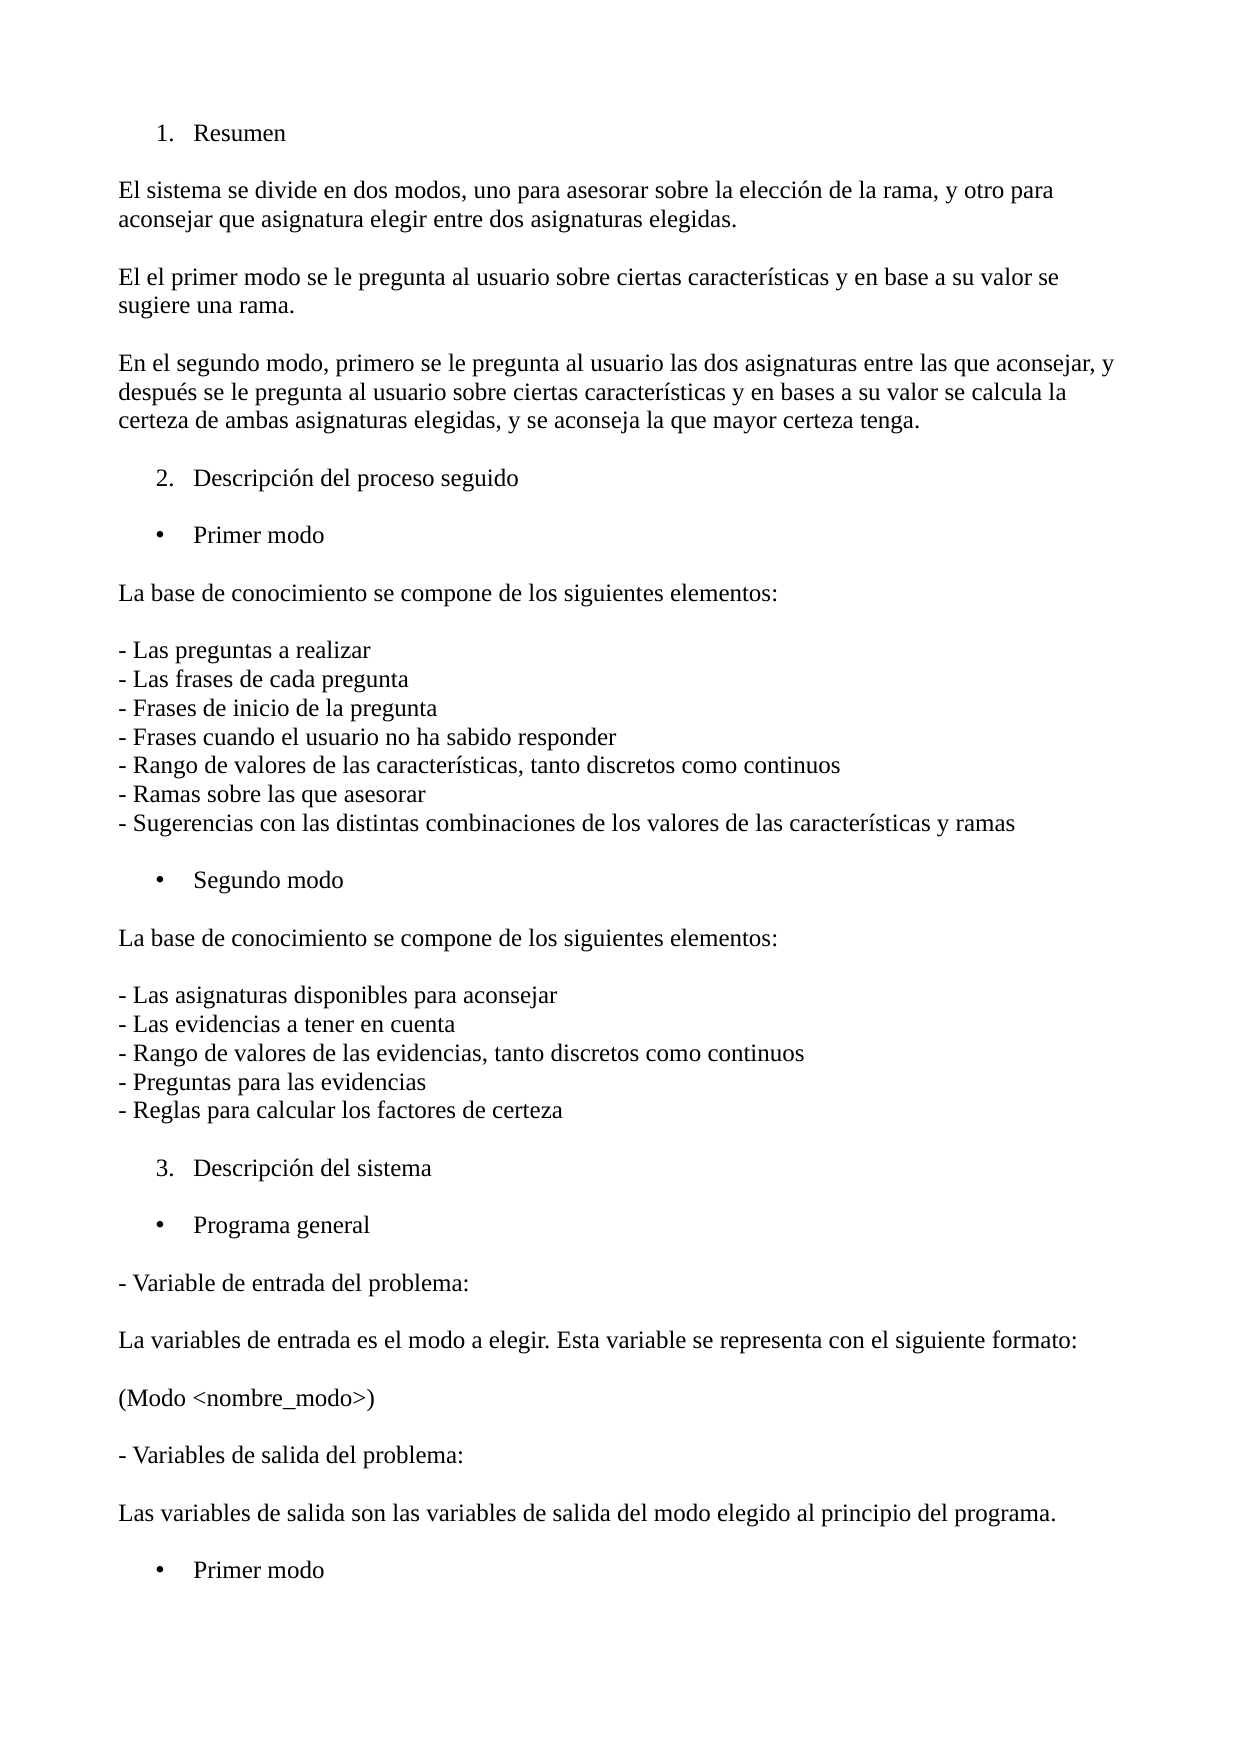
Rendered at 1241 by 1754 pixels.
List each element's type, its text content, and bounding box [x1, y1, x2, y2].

list Primer modo [156, 1556, 1122, 1584]
list Programa general [156, 1211, 1122, 1239]
text Las variables de salida son las variables de salida del modo elegido al principio del programa. [118, 1498, 1122, 1527]
text - Las frases de cada pregunta [118, 664, 1122, 693]
text - Ramas sobre las que asesorar [118, 779, 1122, 808]
text - Variable de entrada del problema: [118, 1268, 1122, 1297]
text - Preguntas para las evidencias [118, 1067, 1122, 1096]
text - Reglas para calcular los factores de certeza [118, 1096, 1122, 1124]
text - Rango de valores de las evidencias, tanto discretos como continuos [118, 1038, 1122, 1067]
text - Frases cuando el usuario no ha sabido responder [118, 722, 1122, 751]
text La base de conocimiento se compone de los siguientes elementos: [118, 578, 1122, 607]
text - Las preguntas a realizar [118, 636, 1122, 664]
text La variables de entrada es el modo a elegir. Esta variable se representa con el siguiente formato: [118, 1326, 1122, 1354]
list Resumen [156, 118, 1122, 147]
text - Rango de valores de las características, tanto discretos como continuos [118, 751, 1122, 779]
text La base de conocimiento se compone de los siguientes elementos: [118, 923, 1122, 952]
list Segundo modo [156, 866, 1122, 894]
text En el segundo modo, primero se le pregunta al usuario las dos asignaturas entre las que aconsejar, y después se le pregunta al usuario sobre ciertas características y en bases a su valor se calcula la certeza de ambas asignaturas elegidas, y se aconseja la que mayor certeza tenga. [118, 348, 1122, 434]
text - Frases de inicio de la pregunta [118, 693, 1122, 722]
text - Las evidencias a tener en cuenta [118, 1009, 1122, 1038]
text - Las asignaturas disponibles para aconsejar [118, 981, 1122, 1009]
list Descripción del sistema [156, 1153, 1122, 1182]
list Descripción del proceso seguido [156, 463, 1122, 492]
text (Modo <nombre_modo>) [118, 1383, 1122, 1412]
text - Sugerencias con las distintas combinaciones de los valores de las características y ramas [118, 808, 1122, 837]
text El el primer modo se le pregunta al usuario sobre ciertas características y en base a su valor se sugiere una rama. [118, 262, 1122, 319]
text El sistema se divide en dos modos, uno para asesorar sobre la elección de la rama, y otro para aconsejar que asignatura elegir entre dos asignaturas elegidas. [118, 176, 1122, 233]
text - Variables de salida del problema: [118, 1441, 1122, 1469]
list Primer modo [156, 521, 1122, 549]
